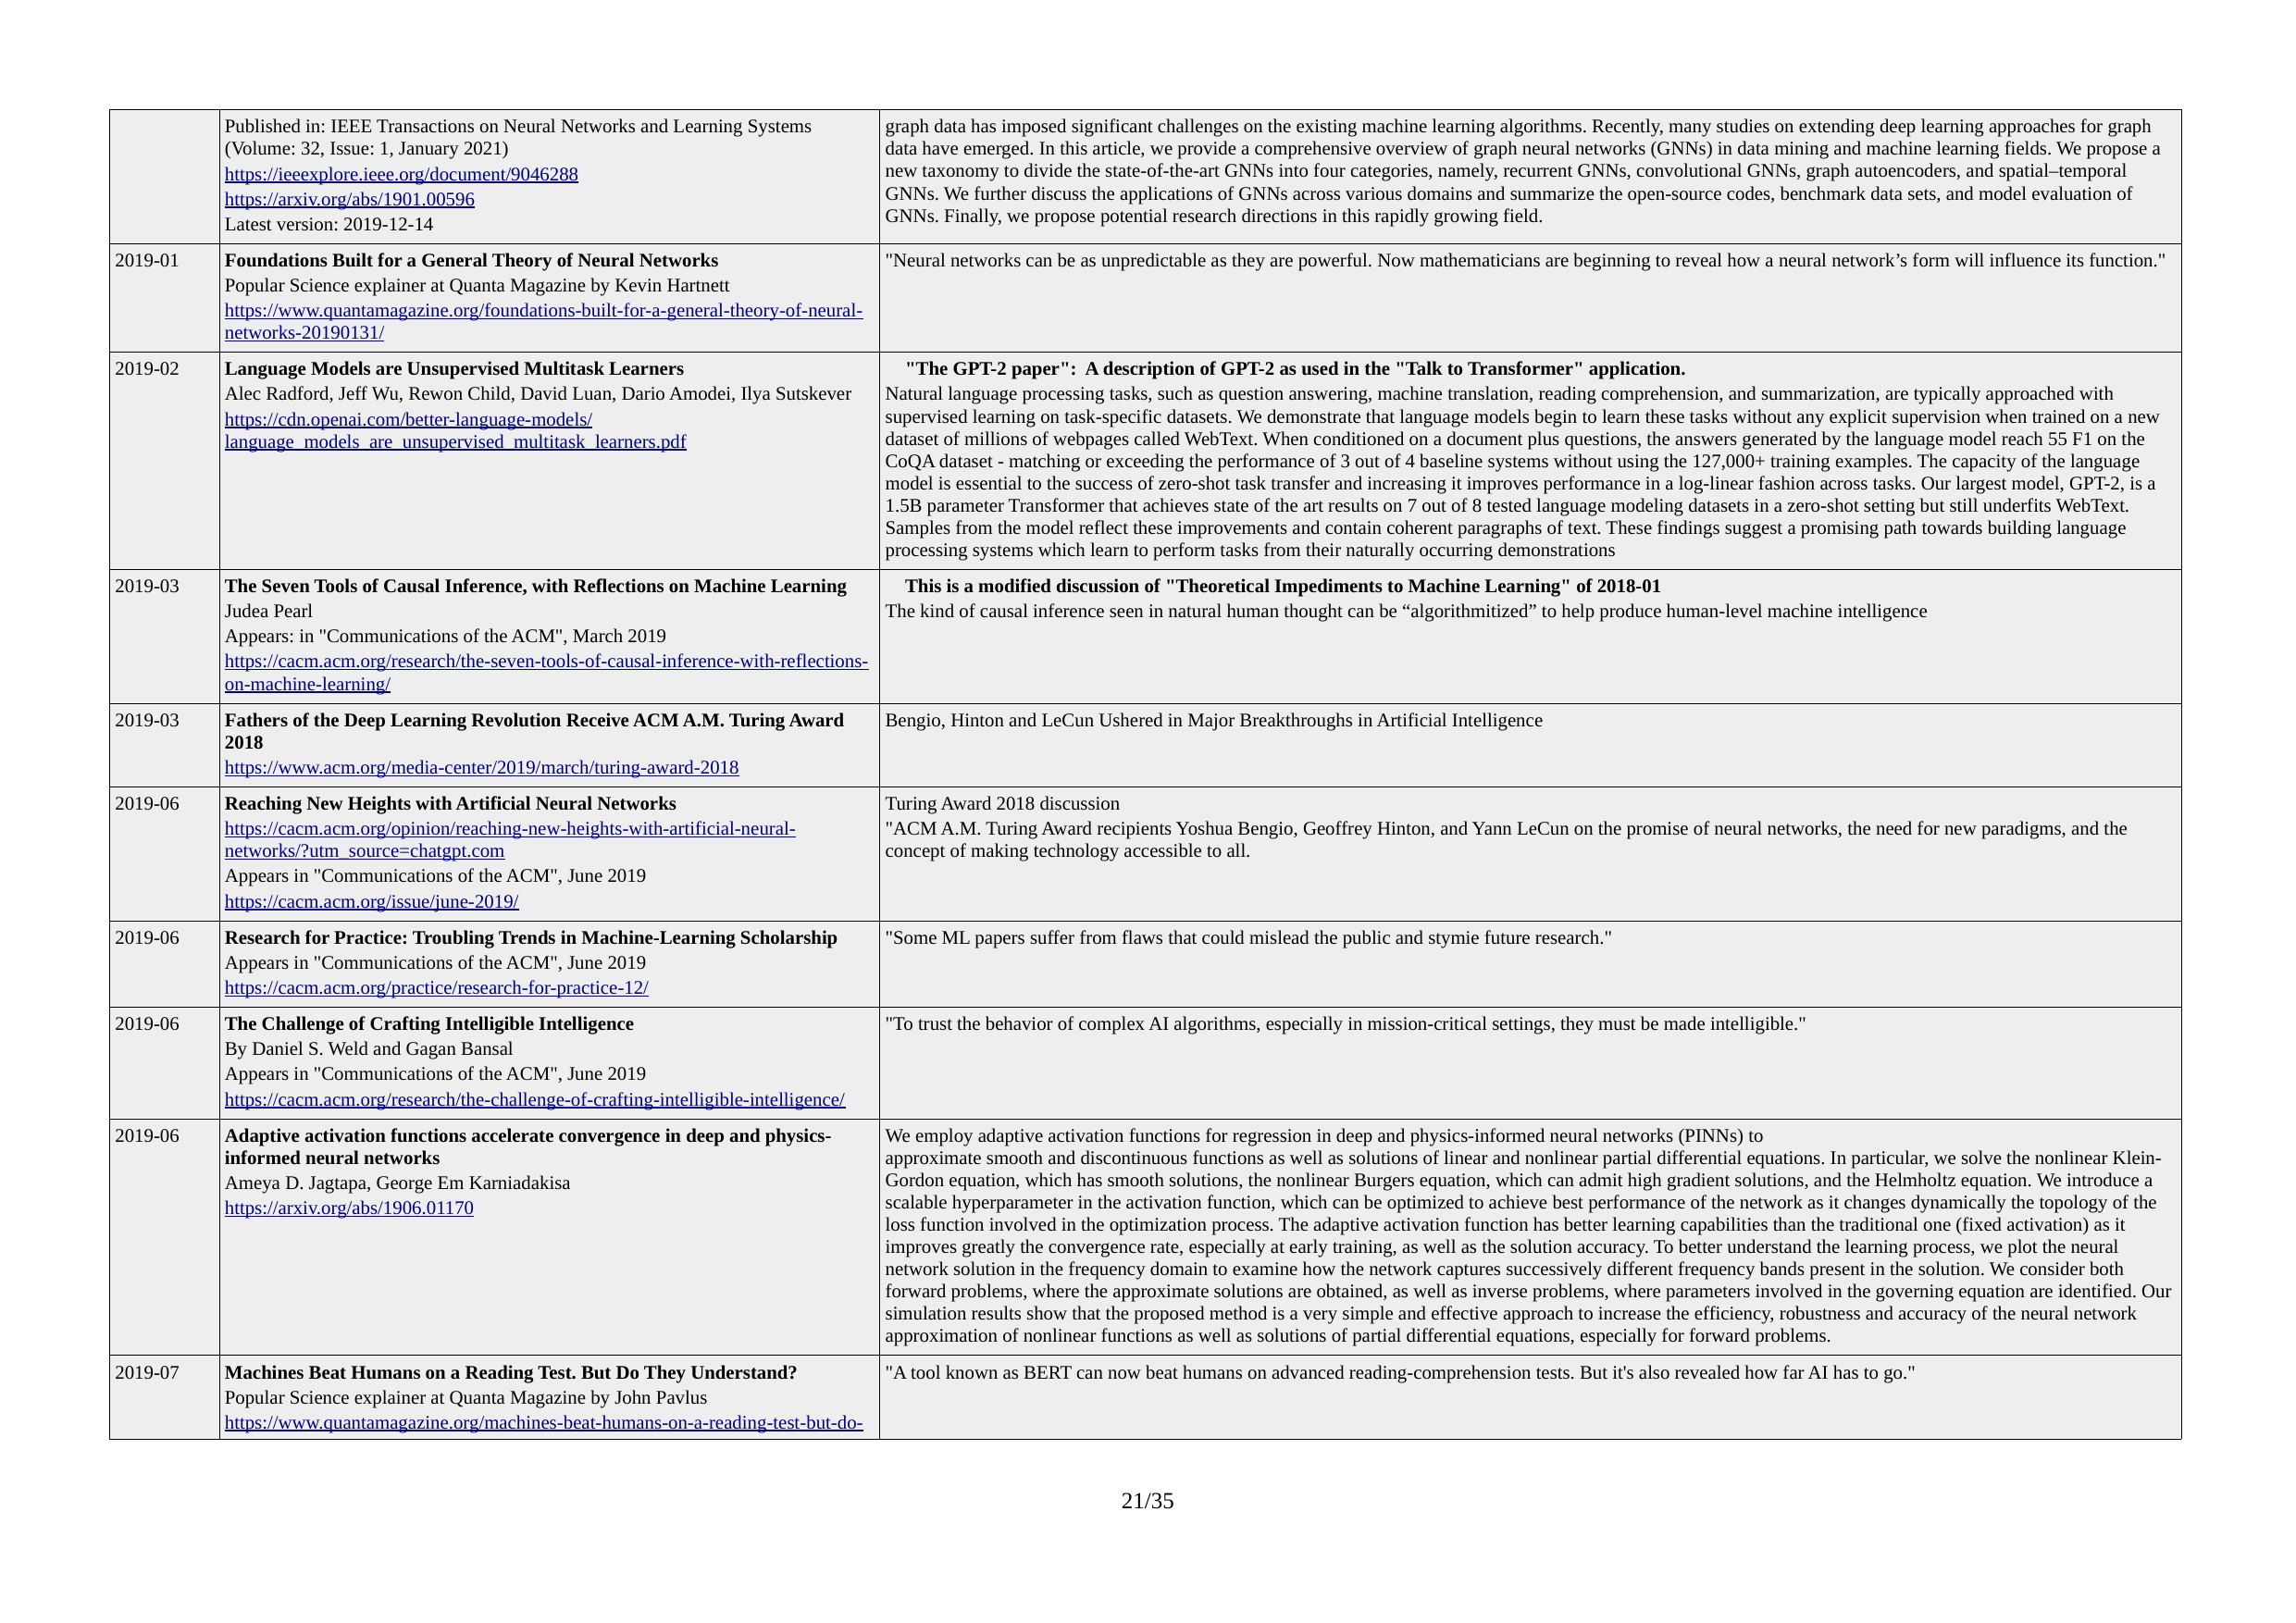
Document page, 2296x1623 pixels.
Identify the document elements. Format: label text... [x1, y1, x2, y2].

table_cell graph data has imposed significant challenges on the existing machine learning algorithms. Recently, many studies on extending deep learning approaches for graph data have emerged. In this article, we provide a comprehensive overview of graph neural networks (GNNs) in data mining and machine learning fields. We propose a new taxonomy to divide the state-of-the-art GNNs into four categories, namely, recurrent GNNs, convolutional GNNs, graph autoencoders, and spatial–temporal GNNs. We further discuss the applications of GNNs across various domains and summarize the open-source codes, benchmark data sets, and model evaluation of GNNs. Finally, we propose potential research directions in this rapidly growing field. [880, 110, 2181, 243]
table_cell 2019-01 [110, 244, 219, 352]
table_cell [110, 110, 219, 243]
table_cell Published in: IEEE Transactions on Neural Networks and Learning Systems (Volume: 32, Issue: 1, January 2021) https://ieeexplore.ieee.org/document/9046288 https://arxiv.org/abs/1901.00596 Latest version: 2019-12-14 [220, 110, 879, 243]
table_cell 2019-07 [110, 1356, 219, 1439]
table_cell Turing Award 2018 discussion "ACM A.M. Turing Award recipients Yoshua Bengio, Geoffrey Hinton, and Yann LeCun on the promise of neural networks, the need for new paradigms, and the concept of making technology accessible to all. [880, 787, 2181, 920]
table_cell 🦉 This is a modified discussion of "Theoretical Impediments to Machine Learning" of 2018-01 The kind of causal inference seen in natural human thought can be “algorithmitized” to help produce human-level machine intelligence [880, 570, 2181, 702]
table_cell 2019-02 [110, 353, 219, 569]
table_cell "Some ML papers suffer from flaws that could mislead the public and stymie future research." [880, 922, 2181, 1007]
table_cell 2019-06 [110, 1120, 219, 1355]
table_cell Foundations Built for a General Theory of Neural Networks Popular Science explainer at Quanta Magazine by Kevin Hartnett https://www.quantamagazine.org/foundations-built-for-a-general-theory-of-neural-networks-20190131/ [220, 244, 879, 352]
table_cell Language Models are Unsupervised Multitask Learners Alec Radford, Jeff Wu, Rewon Child, David Luan, Dario Amodei, Ilya Sutskever https://cdn.openai.com/better-language-models/language_models_are_unsupervised_multitask_learners.pdf [220, 353, 879, 569]
table_cell We employ adaptive activation functions for regression in deep and physics-informed neural networks (PINNs) to approximate smooth and discontinuous functions as well as solutions of linear and nonlinear partial differential equations. In particular, we solve the nonlinear Klein-Gordon equation, which has smooth solutions, the nonlinear Burgers equation, which can admit high gradient solutions, and the Helmholtz equation. We introduce a scalable hyperparameter in the activation function, which can be optimized to achieve best performance of the network as it changes dynamically the topology of the loss function involved in the optimization process. The adaptive activation function has better learning capabilities than the traditional one (fixed activation) as it improves greatly the convergence rate, especially at early training, as well as the solution accuracy. To better understand the learning process, we plot the neural network solution in the frequency domain to examine how the network captures successively different frequency bands present in the solution. We consider both forward problems, where the approximate solutions are obtained, as well as inverse problems, where parameters involved in the governing equation are identified. Our simulation results show that the proposed method is a very simple and effective approach to increase the efficiency, robustness and accuracy of the neural network approximation of nonlinear functions as well as solutions of partial differential equations, especially for forward problems. [880, 1120, 2181, 1355]
table_cell The Seven Tools of Causal Inference, with Reflections on Machine Learning Judea Pearl Appears: in "Communications of the ACM", March 2019 https://cacm.acm.org/research/the-seven-tools-of-causal-inference-with-reflections-on-machine-learning/ [220, 570, 879, 702]
table_cell 2019-06 [110, 1008, 219, 1118]
table_cell The Challenge of Crafting Intelligible Intelligence By Daniel S. Weld and Gagan Bansal Appears in "Communications of the ACM", June 2019 https://cacm.acm.org/research/the-challenge-of-crafting-intelligible-intelligence/ [220, 1008, 879, 1118]
table_cell Bengio, Hinton and LeCun Ushered in Major Breakthroughs in Artificial Intelligence [880, 704, 2181, 787]
table_cell 2019-06 [110, 787, 219, 920]
table_cell "A tool known as BERT can now beat humans on advanced reading-comprehension tests. But it's also revealed how far AI has to go." [880, 1356, 2181, 1439]
table_cell Adaptive activation functions accelerate convergence in deep and physics-informed neural networks Ameya D. Jagtapa, George Em Karniadakisa https://arxiv.org/abs/1906.01170 [220, 1120, 879, 1355]
table_cell Reaching New Heights with Artificial Neural Networks https://cacm.acm.org/opinion/reaching-new-heights-with-artificial-neural-networks/?utm_source=chatgpt.com Appears in "Communications of the ACM", June 2019 https://cacm.acm.org/issue/june-2019/ [220, 787, 879, 920]
table_cell Fathers of the Deep Learning Revolution Receive ACM A.M. Turing Award 2018 https://www.acm.org/media-center/2019/march/turing-award-2018 [220, 704, 879, 787]
table_cell 2019-03 📆 [110, 704, 219, 787]
table_cell Machines Beat Humans on a Reading Test. But Do They Understand? Popular Science explainer at Quanta Magazine by John Pavlus https://www.quantamagazine.org/machines-beat-humans-on-a-reading-test-but-do- [220, 1356, 879, 1439]
table_cell 🦉 "The GPT-2 paper": A description of GPT-2 as used in the "Talk to Transformer" application. Natural language processing tasks, such as question answering, machine translation, reading comprehension, and summarization, are typically approached with supervised learning on task-specific datasets. We demonstrate that language models begin to learn these tasks without any explicit supervision when trained on a new dataset of millions of webpages called WebText. When conditioned on a document plus questions, the answers generated by the language model reach 55 F1 on the CoQA dataset - matching or exceeding the performance of 3 out of 4 baseline systems without using the 127,000+ training examples. The capacity of the language model is essential to the success of zero-shot task transfer and increasing it improves performance in a log-linear fashion across tasks. Our largest model, GPT-2, is a 1.5B parameter Transformer that achieves state of the art results on 7 out of 8 tested language modeling datasets in a zero-shot setting but still underfits WebText. Samples from the model reflect these improvements and contain coherent paragraphs of text. These findings suggest a promising path towards building language processing systems which learn to perform tasks from their naturally occurring demonstrations [880, 353, 2181, 569]
table_cell 2019-03 [110, 570, 219, 702]
table_cell 2019-06 [110, 922, 219, 1007]
table_cell "Neural networks can be as unpredictable as they are powerful. Now mathematicians are beginning to reveal how a neural network’s form will influence its function." [880, 244, 2181, 352]
table_cell "To trust the behavior of complex AI algorithms, especially in mission-critical settings, they must be made intelligible." [880, 1008, 2181, 1118]
table_cell Research for Practice: Troubling Trends in Machine-Learning Scholarship Appears in "Communications of the ACM", June 2019 https://cacm.acm.org/practice/research-for-practice-12/ [220, 922, 879, 1007]
